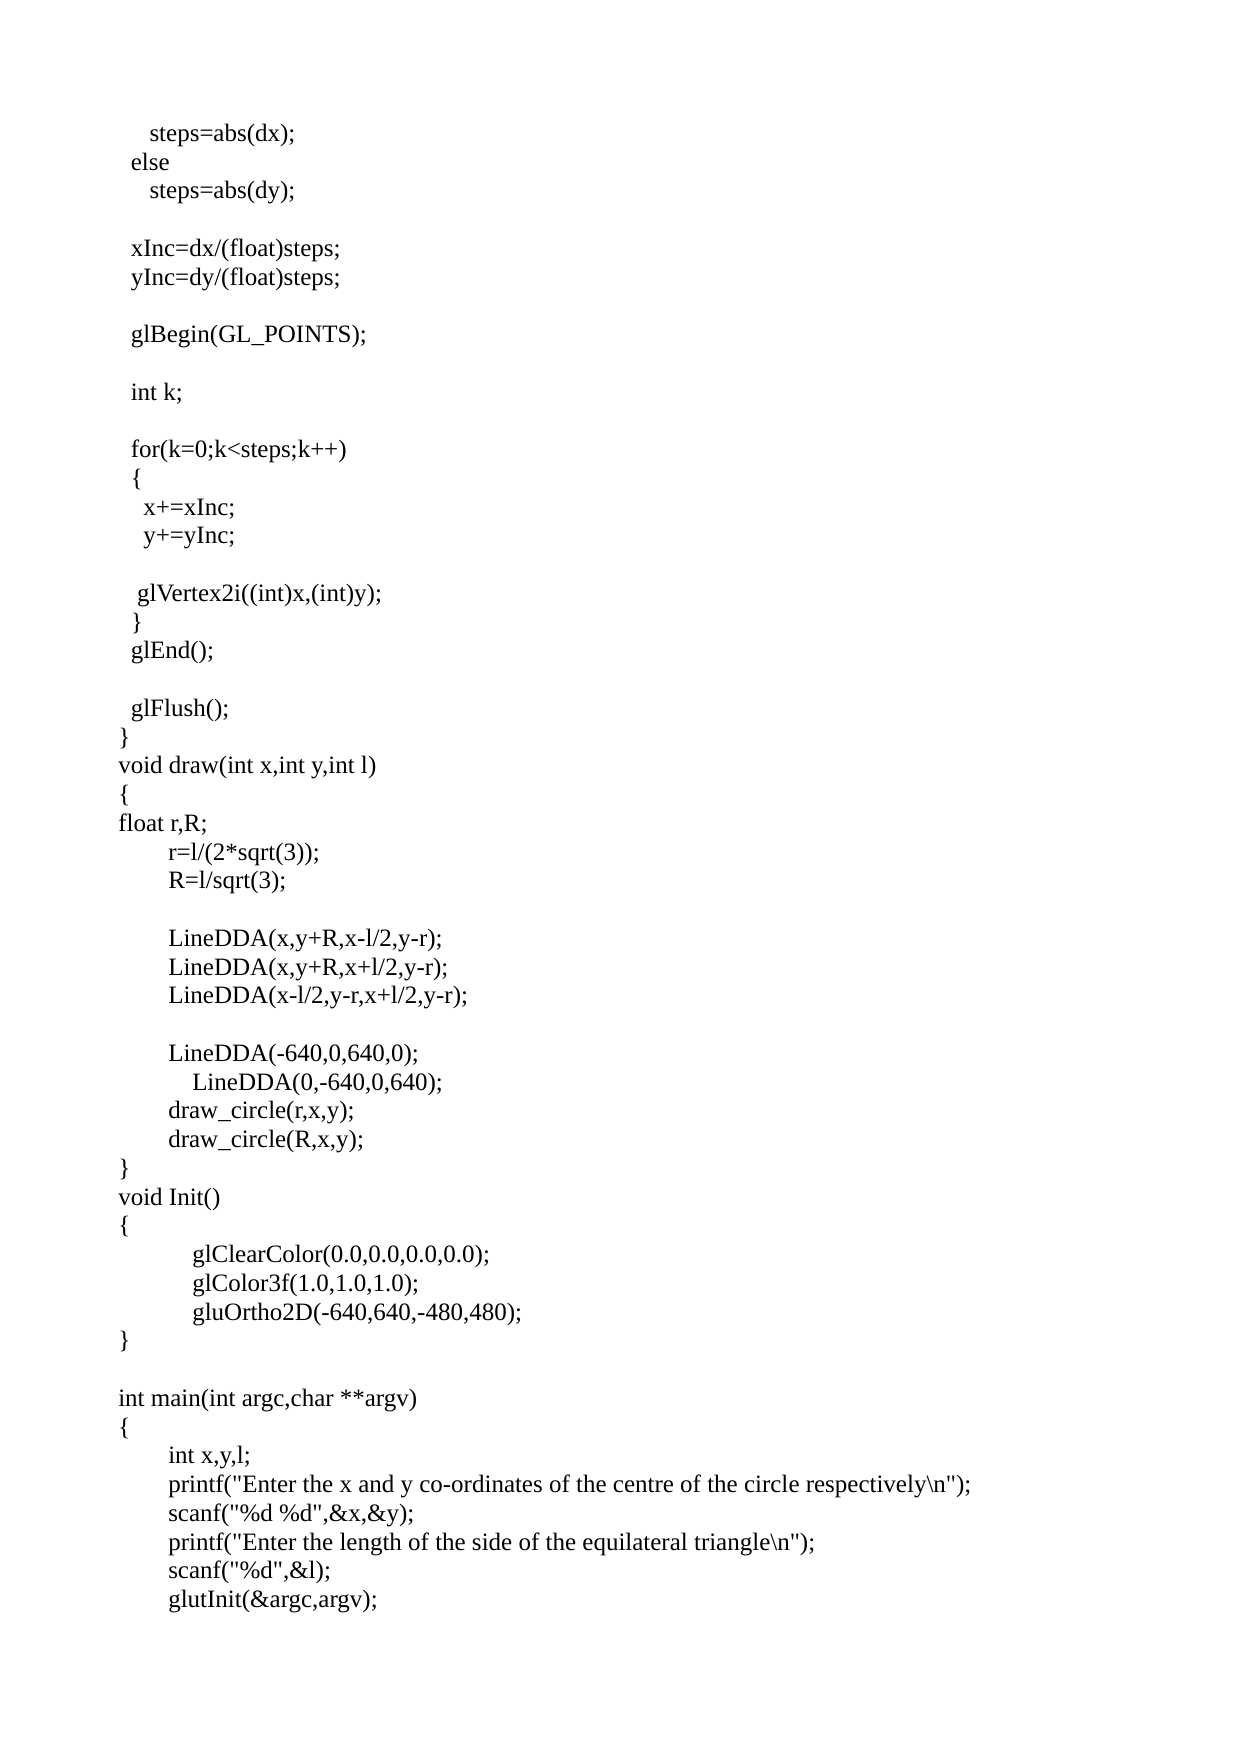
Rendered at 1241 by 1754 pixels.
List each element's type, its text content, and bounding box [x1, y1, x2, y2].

text for(k=0;k<steps;k++) [118, 434, 1122, 463]
text yInc=dy/(float)steps; [118, 262, 1122, 291]
text glVertex2i((int)x,(int)y); [118, 578, 1122, 607]
text float r,R; [118, 808, 1122, 837]
text { [118, 1211, 1122, 1239]
text scanf("%d",&l); [118, 1556, 1122, 1584]
text r=l/(2*sqrt(3)); [118, 837, 1122, 866]
text LineDDA(-640,0,640,0); [118, 1038, 1122, 1067]
text } [118, 1326, 1122, 1354]
text } [118, 607, 1122, 636]
text } [118, 1153, 1122, 1182]
text int k; [118, 377, 1122, 406]
text LineDDA(0,-640,0,640); [118, 1067, 1122, 1096]
text y+=yInc; [118, 521, 1122, 549]
text glFlush(); [118, 693, 1122, 722]
text steps=abs(dy); [118, 176, 1122, 204]
text draw_circle(r,x,y); [118, 1096, 1122, 1124]
text { [118, 1412, 1122, 1441]
text xInc=dx/(float)steps; [118, 233, 1122, 262]
text draw_circle(R,x,y); [118, 1124, 1122, 1153]
text steps=abs(dx); [118, 118, 1122, 147]
text R=l/sqrt(3); [118, 866, 1122, 894]
text int main(int argc,char **argv) [118, 1383, 1122, 1412]
text void Init() [118, 1182, 1122, 1211]
text LineDDA(x,y+R,x+l/2,y-r); [118, 952, 1122, 981]
text { [118, 779, 1122, 808]
text printf("Enter the x and y co-ordinates of the centre of the circle respectively\n"); [118, 1469, 1122, 1498]
text glBegin(GL_POINTS); [118, 319, 1122, 348]
text printf("Enter the length of the side of the equilateral triangle\n"); [118, 1527, 1122, 1556]
text glutInit(&argc,argv); [118, 1584, 1122, 1613]
text void draw(int x,int y,int l) [118, 751, 1122, 779]
text int x,y,l; [118, 1441, 1122, 1469]
text x+=xInc; [118, 492, 1122, 521]
text LineDDA(x-l/2,y-r,x+l/2,y-r); [118, 981, 1122, 1009]
text scanf("%d %d",&x,&y); [118, 1498, 1122, 1527]
text glEnd(); [118, 636, 1122, 664]
text glColor3f(1.0,1.0,1.0); [118, 1268, 1122, 1297]
text gluOrtho2D(-640,640,-480,480); [118, 1297, 1122, 1326]
text glClearColor(0.0,0.0,0.0,0.0); [118, 1239, 1122, 1268]
text { [118, 463, 1122, 492]
text } [118, 722, 1122, 751]
text else [118, 147, 1122, 176]
text LineDDA(x,y+R,x-l/2,y-r); [118, 923, 1122, 952]
